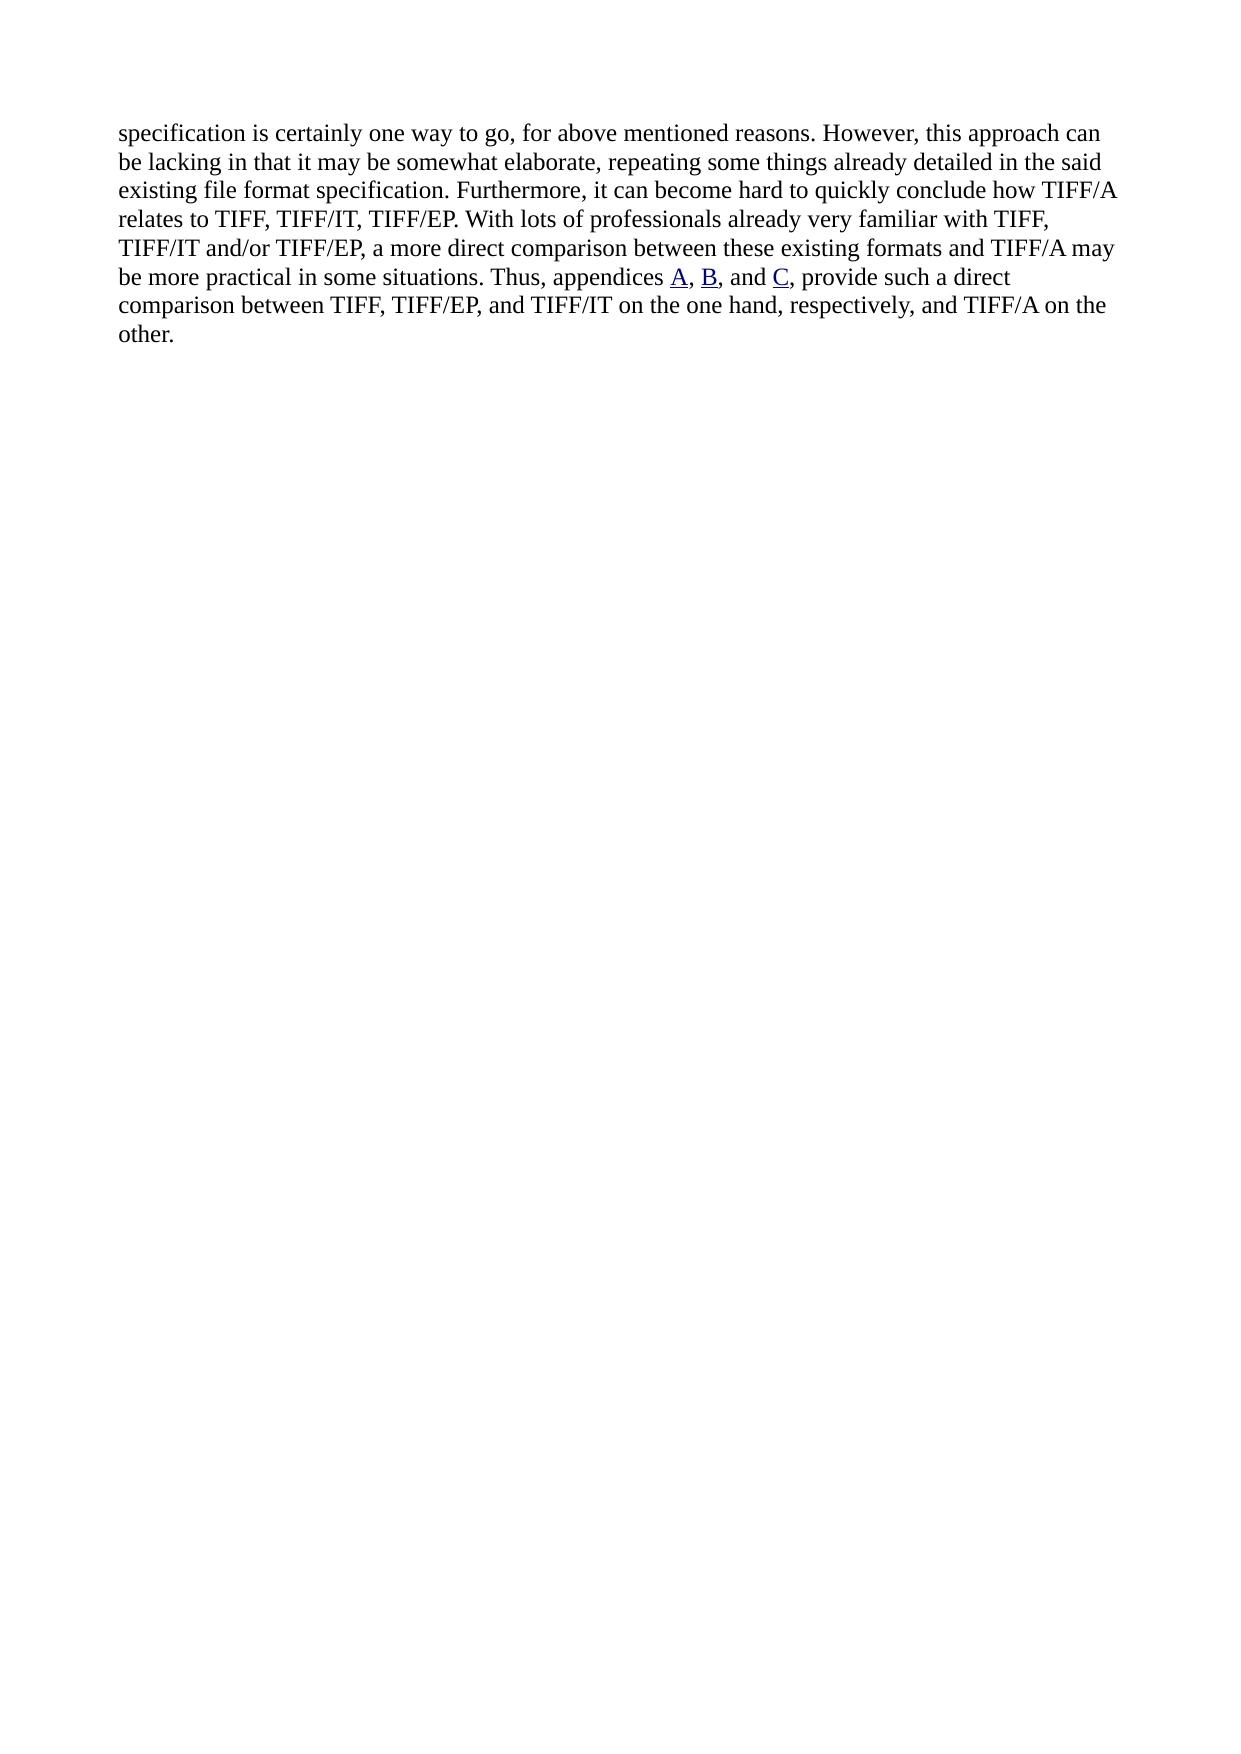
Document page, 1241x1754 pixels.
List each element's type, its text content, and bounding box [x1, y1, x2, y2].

text specification is certainly one way to go, for above mentioned reasons. However, this approach can be lacking in that it may be somewhat elaborate, repeating some things already detailed in the said existing file format specification. Furthermore, it can become hard to quickly conclude how TIFF/A relates to TIFF, TIFF/IT, TIFF/EP. With lots of professionals already very familiar with TIFF, TIFF/IT and/or TIFF/EP, a more direct comparison between these existing formats and TIFF/A may be more practical in some situations. Thus, appendices A, B, and C, provide such a direct comparison between TIFF, TIFF/EP, and TIFF/IT on the one hand, respectively, and TIFF/A on the other. [118, 118, 1122, 348]
